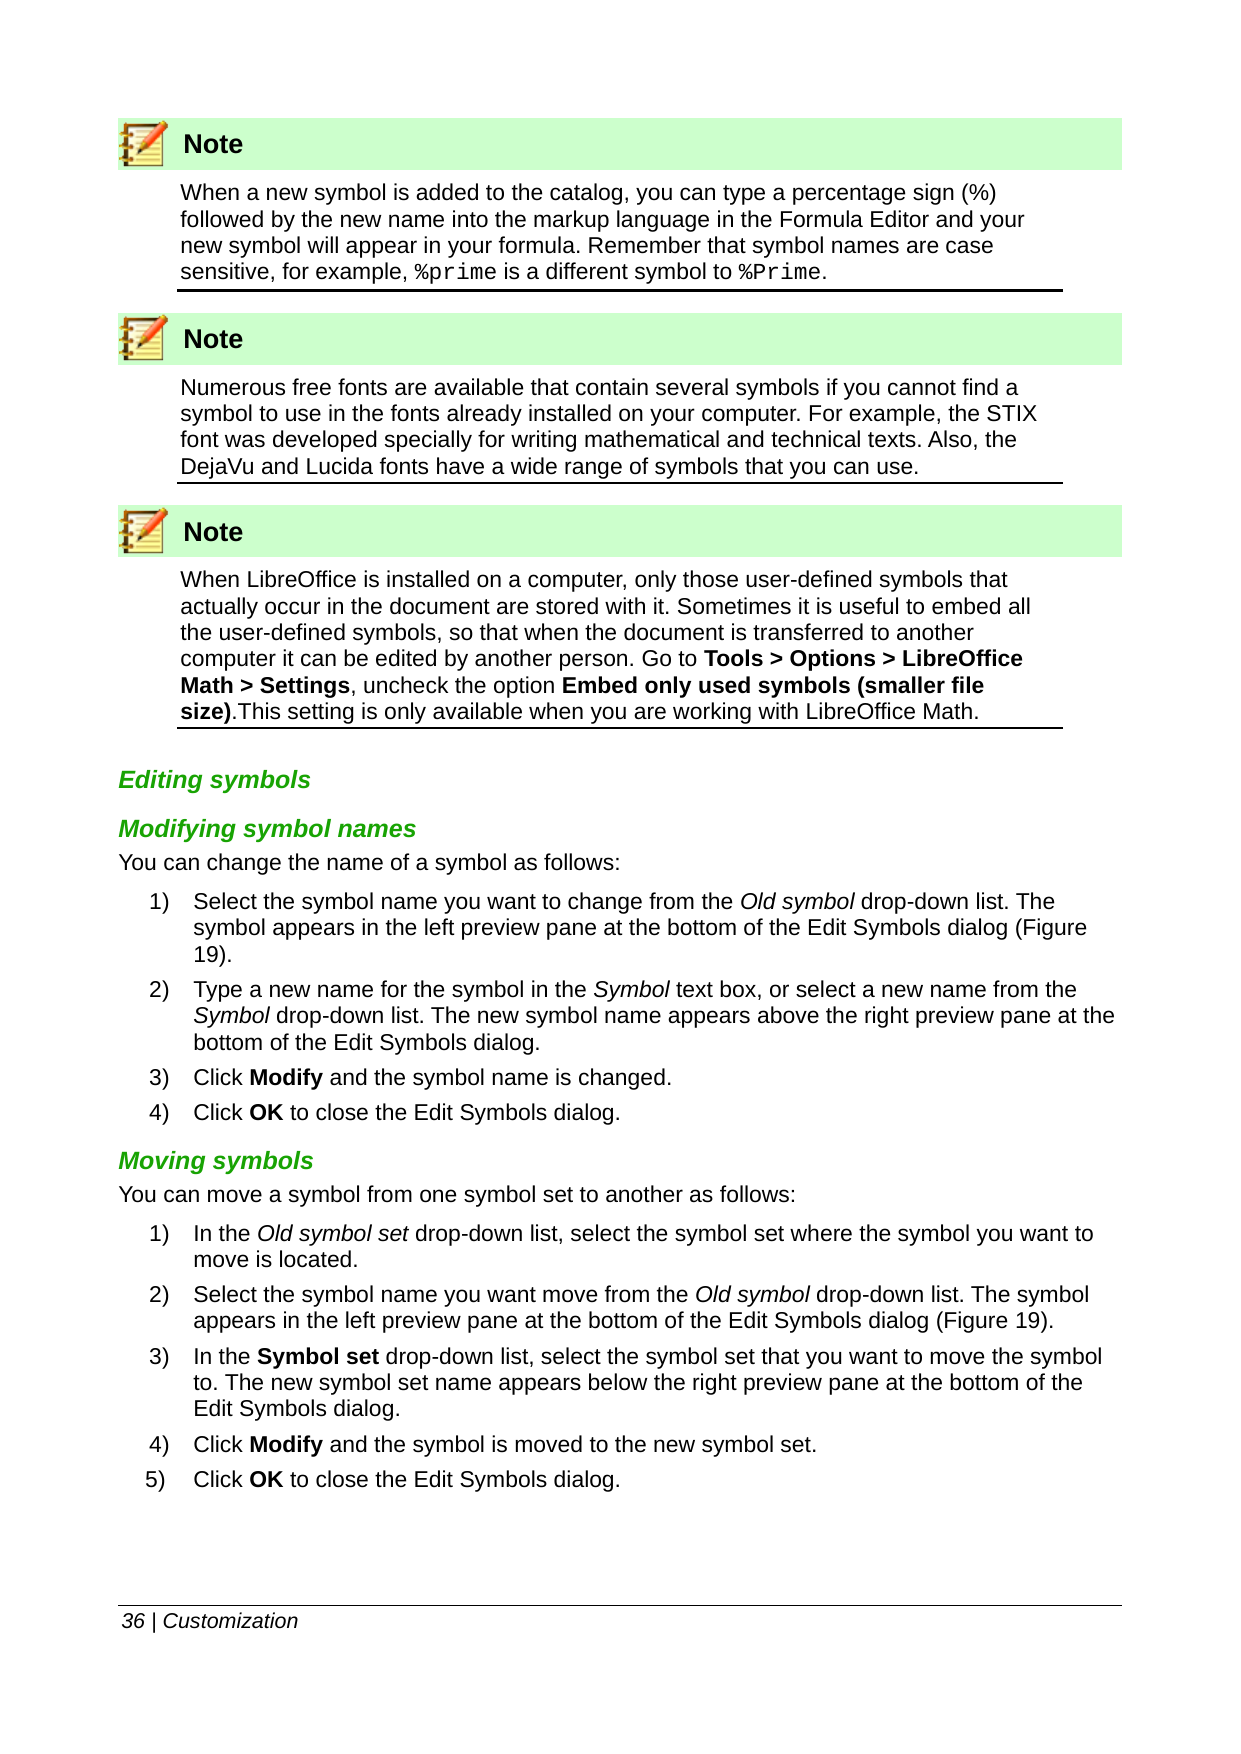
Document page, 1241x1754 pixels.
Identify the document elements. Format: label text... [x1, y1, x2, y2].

text You can change the name of a symbol as follows: [118, 849, 1122, 875]
picture [119, 119, 170, 170]
picture [119, 313, 170, 364]
text Numerous free fonts are available that contain several symbols if you cannot find a symbol to use in the fonts already installed on your computer. For example, the STIX font was developed specially for writing mathematical and technical texts. Also, the DejaVu and Lucida fonts have a wide range of symbols that you can use. [177, 371, 1063, 482]
list In the Old symbol set drop-down list, select the symbol set where the symbol you want to move is located. [169, 1219, 1122, 1272]
subtitle Moving symbols [118, 1146, 1122, 1175]
subtitle Modifying symbol names [118, 814, 1122, 843]
subtitle Editing symbols [118, 765, 1122, 794]
list Click OK to close the Edit Symbols dialog. [165, 1466, 1122, 1492]
list Select the symbol name you want to change from the Old symbol drop-down list. The symbol appears in the left preview pane at the bottom of the Edit Symbols dialog (Figure 19). [169, 888, 1122, 967]
subtitle Note [118, 313, 1122, 365]
picture [119, 506, 170, 557]
list Click Modify and the symbol name is changed. [169, 1064, 1122, 1090]
list In the Symbol set drop-down list, select the symbol set that you want to move the symbol to. The new symbol set name appears below the right preview pane at the bottom of the Edit Symbols dialog. [169, 1343, 1122, 1422]
subtitle Note [118, 505, 1122, 557]
list Type a new name for the symbol in the Symbol text box, or select a new name from the Symbol drop-down list. The new symbol name appears above the right preview pane at the bottom of the Edit Symbols dialog. [169, 976, 1122, 1055]
list Click OK to close the Edit Symbols dialog. [169, 1099, 1122, 1125]
text When a new symbol is added to the catalog, you can type a percentage sign (%) followed by the new name into the markup language in the Formula Editor and your new symbol will appear in your formula. Remember that symbol names are case sensitive, for example, %prime is a different symbol to %Prime. [177, 176, 1063, 289]
list Click Modify and the symbol is moved to the new symbol set. [169, 1431, 1122, 1457]
subtitle Note [118, 118, 1122, 170]
text You can move a symbol from one symbol set to another as follows: [118, 1181, 1122, 1207]
text When LibreOffice is installed on a computer, only those user-defined symbols that actually occur in the document are stored with it. Sometimes it is useful to embed all the user-defined symbols, so that when the document is transferred to another computer it can be edited by another person. Go to Tools > Options > LibreOffice Math > Settings, uncheck the option Embed only used symbols (smaller file size).This setting is only available when you are working with LibreOffice Math. [177, 563, 1063, 727]
list Select the symbol name you want move from the Old symbol drop-down list. The symbol appears in the left preview pane at the bottom of the Edit Symbols dialog (Figure 19). [169, 1281, 1122, 1334]
